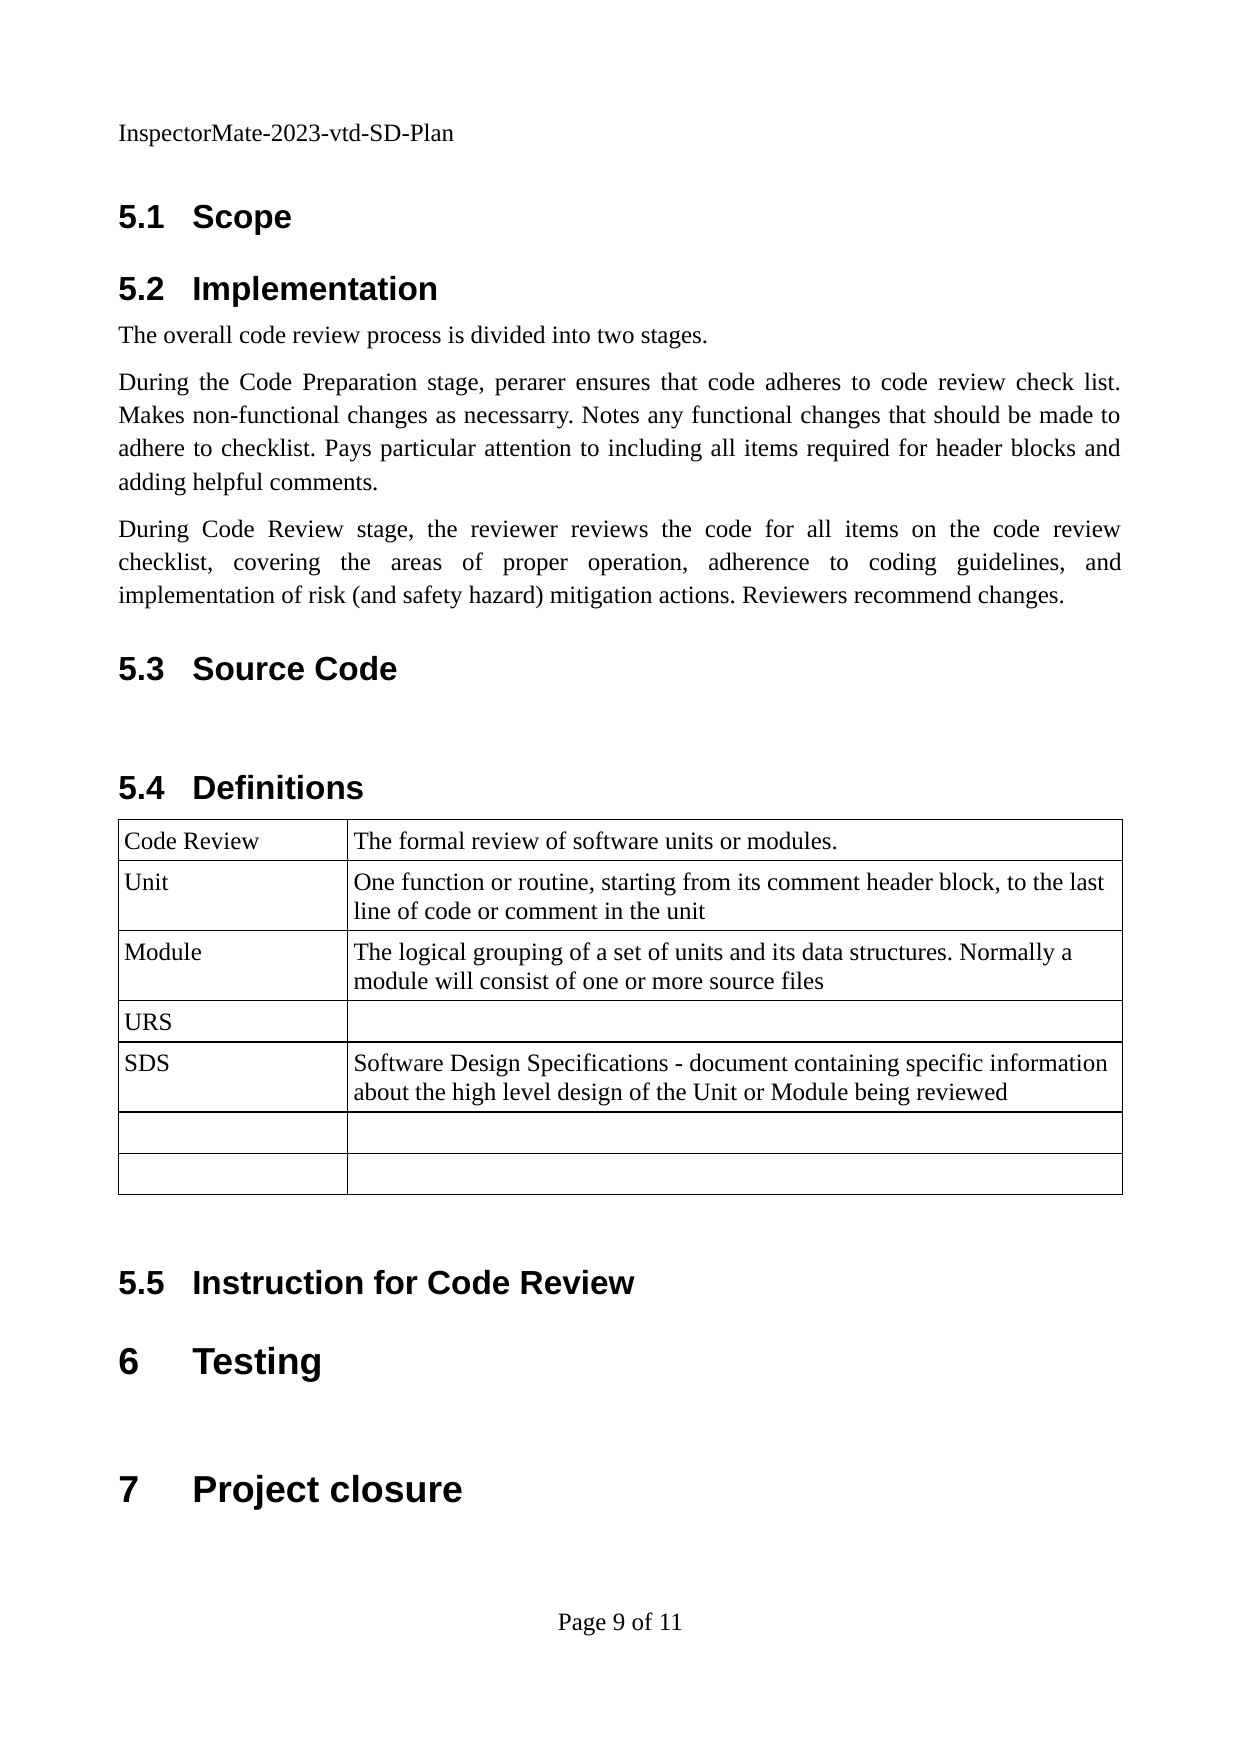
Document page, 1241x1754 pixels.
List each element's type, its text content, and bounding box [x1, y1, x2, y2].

table_cell Unit [119, 861, 347, 930]
table_cell One function or routine, starting from its comment header block, to the last line of code or comment in the unit [348, 861, 1122, 930]
table_cell Software Design Specifications - document containing specific information about the high level design of the Unit or Module being reviewed [348, 1043, 1122, 1111]
subtitle Implementation [118, 269, 1122, 307]
table_cell SDS [119, 1043, 347, 1111]
subtitle Source Code [118, 649, 1122, 687]
table_cell URS [119, 1001, 347, 1041]
table_cell [348, 1154, 1122, 1194]
table_cell The logical grouping of a set of units and its data structures. Normally a module will consist of one or more source files [348, 931, 1122, 1000]
table_cell [348, 1113, 1122, 1153]
table_header Code Review [119, 820, 347, 860]
text The overall code review process is divided into two stages. [118, 320, 1122, 349]
table_cell [119, 1113, 347, 1153]
table_cell [119, 1154, 347, 1194]
subtitle Project closure [118, 1468, 1122, 1511]
table_cell Module [119, 931, 347, 1000]
text During the Code Preparation stage, perarer ensures that code adheres to code review check list. Makes non-functional changes as necessarry. Notes any functional changes that should be made to adhere to checklist. Pays particular attention to including all items required for header blocks and adding helpful comments. [118, 367, 1122, 495]
subtitle Testing [118, 1339, 1122, 1382]
subtitle Definitions [118, 768, 1122, 806]
table_cell [348, 1001, 1122, 1041]
subtitle Instruction for Code Review [118, 1263, 1122, 1302]
table_header The formal review of software units or modules. [348, 820, 1122, 860]
subtitle Scope [118, 197, 1122, 236]
text During Code Review stage, the reviewer reviews the code for all items on the code review checklist, covering the areas of proper operation, adherence to coding guidelines, and implementation of risk (and safety hazard) mitigation actions. Reviewers recommend changes. [118, 514, 1122, 609]
